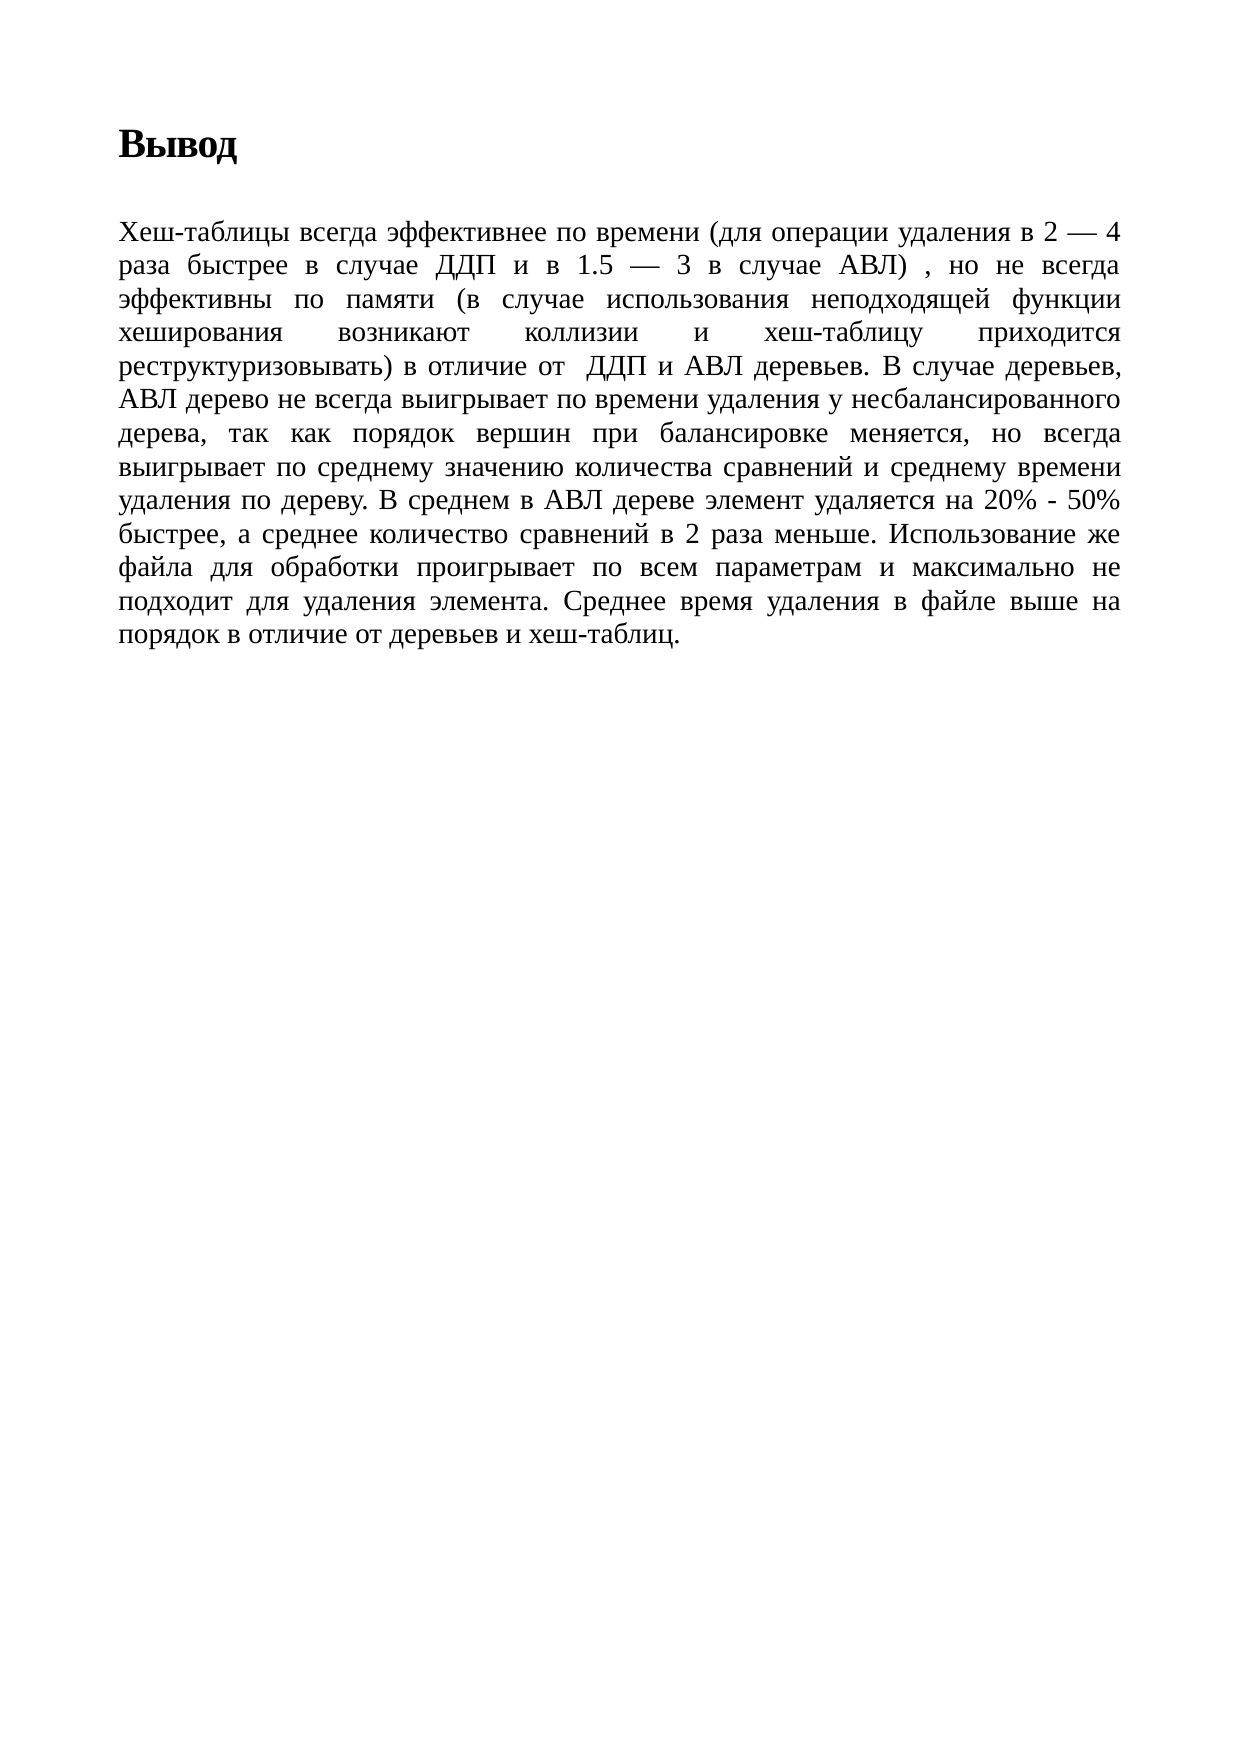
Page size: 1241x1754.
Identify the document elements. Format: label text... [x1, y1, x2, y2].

text Хеш-таблицы всегда эффективнее по времени (для операции удаления в 2 — 4 раза быстрее в случае ДДП и в 1.5 — 3 в случае АВЛ) , но не всегда эффективны по памяти (в случае использования неподходящей функции хеширования возникают коллизии и хеш-таблицу приходится реструктуризовывать) в отличие от ДДП и АВЛ деревьев. В случае деревьев, АВЛ дерево не всегда выигрывает по времени удаления у несбалансированного дерева, так как порядок вершин при балансировке меняется, но всегда выигрывает по среднему значению количества сравнений и среднему времени удаления по дереву. В среднем в АВЛ дереве элемент удаляется на 20% - 50% быстрее, а среднее количество сравнений в 2 раза меньше. Использование же файла для обработки проигрывает по всем параметрам и максимально не подходит для удаления элемента. Среднее время удаления в файле выше на порядок в отличие от деревьев и хеш-таблиц. [118, 214, 1122, 650]
title Вывод [118, 118, 1122, 166]
